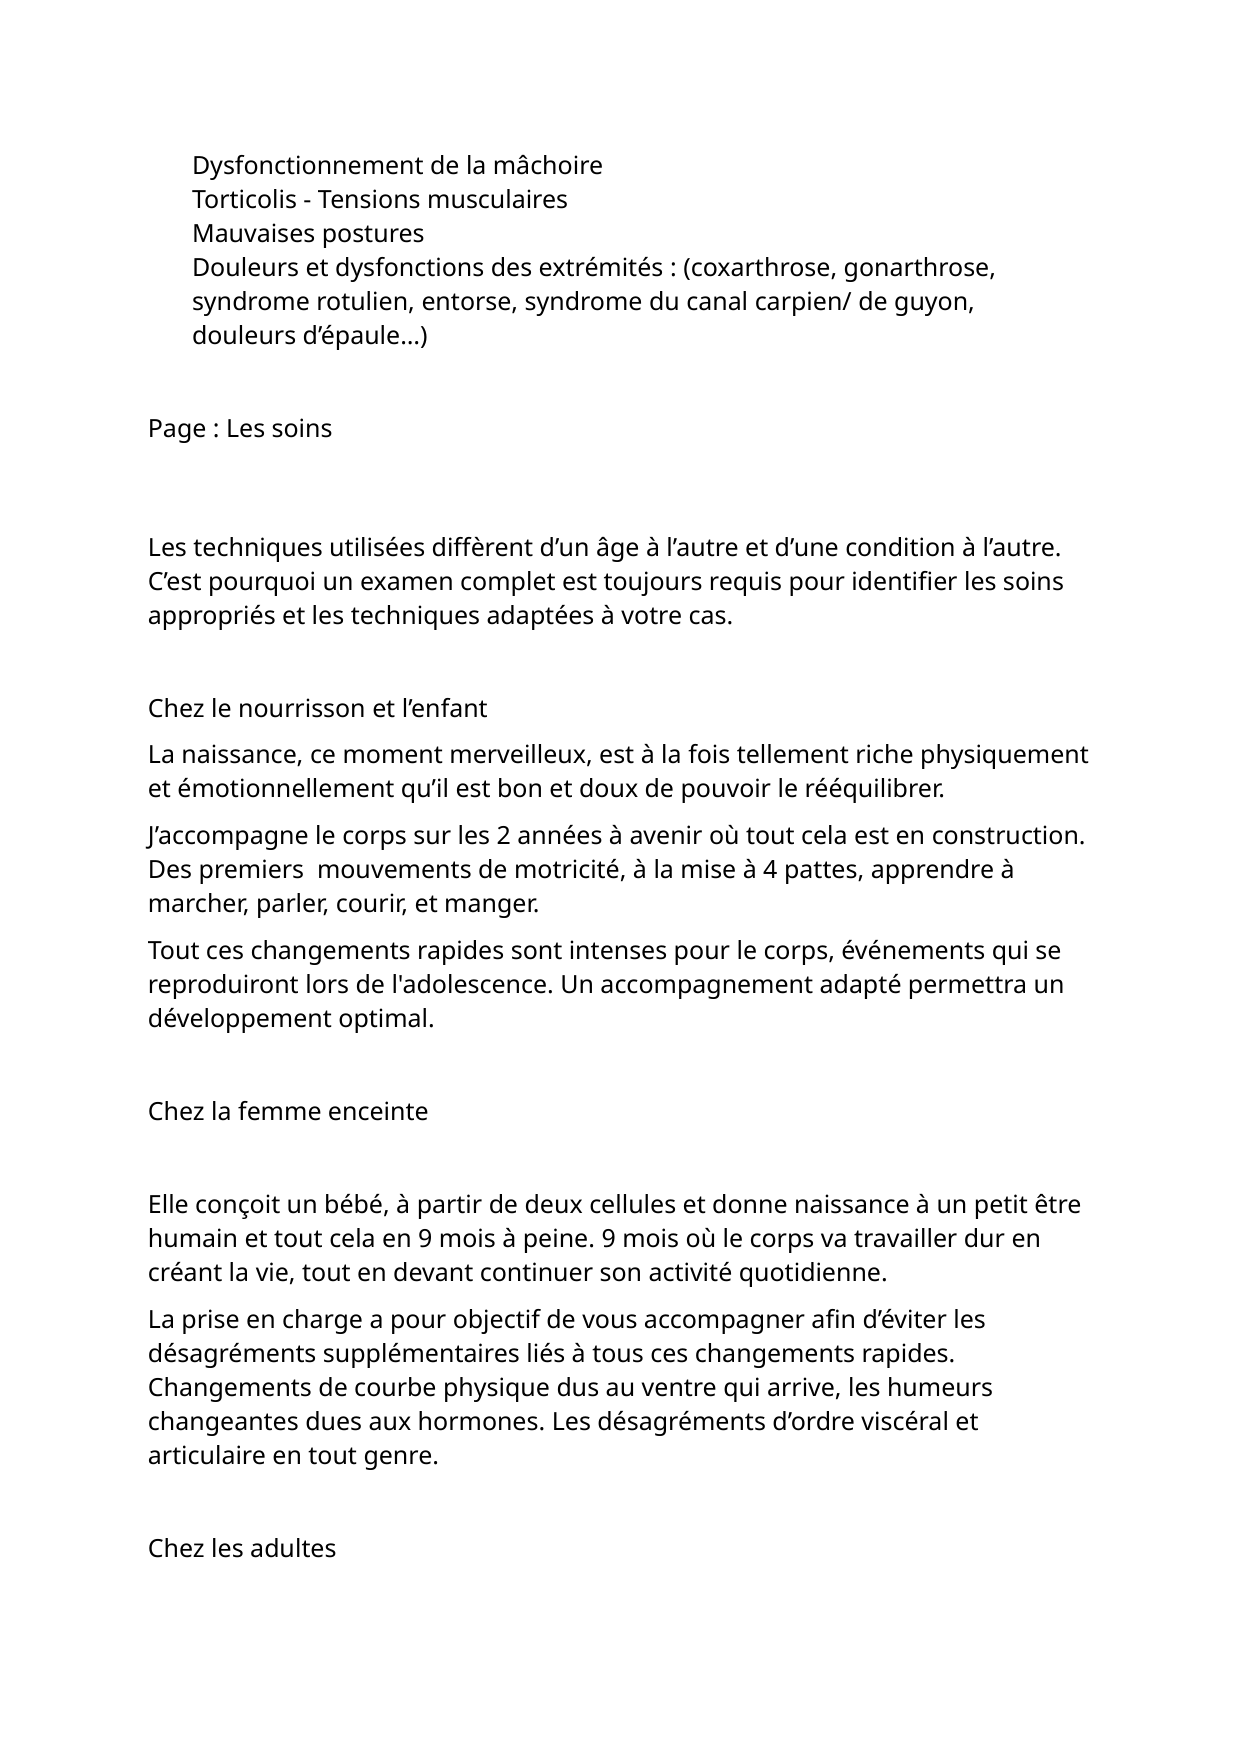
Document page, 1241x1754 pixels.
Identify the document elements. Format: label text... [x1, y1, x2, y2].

text Chez les adultes [148, 1531, 1093, 1565]
text Tout ces changements rapides sont intenses pour le corps, événements qui se reproduiront lors de l'adolescence. Un accompagnement adapté permettra un développement optimal. [148, 932, 1093, 1034]
text Chez le nourrisson et l’enfant [148, 690, 1093, 724]
text Dysfonctionnement de la mâchoire [192, 148, 1093, 182]
text J’accompagne le corps sur les 2 années à avenir où tout cela est en construction. Des premiers mouvements de motricité, à la mise à 4 pattes, apprendre à marcher, parler, courir, et manger. [148, 818, 1093, 920]
subtitle Les techniques utilisées diffèrent d’un âge à l’autre et d’une condition à l’autre. C’est pourquoi un examen complet est toujours requis pour identifier les soins appropriés et les techniques adaptées à votre cas. [148, 529, 1093, 631]
text Torticolis - Tensions musculaires [192, 182, 1093, 216]
text Chez la femme enceinte [148, 1093, 1093, 1128]
text Page : Les soins [148, 411, 1093, 445]
text Mauvaises postures [192, 216, 1093, 250]
text La prise en charge a pour objectif de vous accompagner afin d’éviter les désagréments supplémentaires liés à tous ces changements rapides. Changements de courbe physique dus au ventre qui arrive, les humeurs changeantes dues aux hormones. Les désagréments d’ordre viscéral et articulaire en tout genre. [148, 1301, 1093, 1472]
text Douleurs et dysfonctions des extrémités : (coxarthrose, gonarthrose, syndrome rotulien, entorse, syndrome du canal carpien/ de guyon, douleurs d’épaule…) [192, 250, 1093, 352]
text Elle conçoit un bébé, à partir de deux cellules et donne naissance à un petit être humain et tout cela en 9 mois à peine. 9 mois où le corps va travailler dur en créant la vie, tout en devant continuer son activité quotidienne. [148, 1187, 1093, 1289]
text La naissance, ce moment merveilleux, est à la fois tellement riche physiquement et émotionnellement qu’il est bon et doux de pouvoir le rééquilibrer. [148, 737, 1093, 805]
